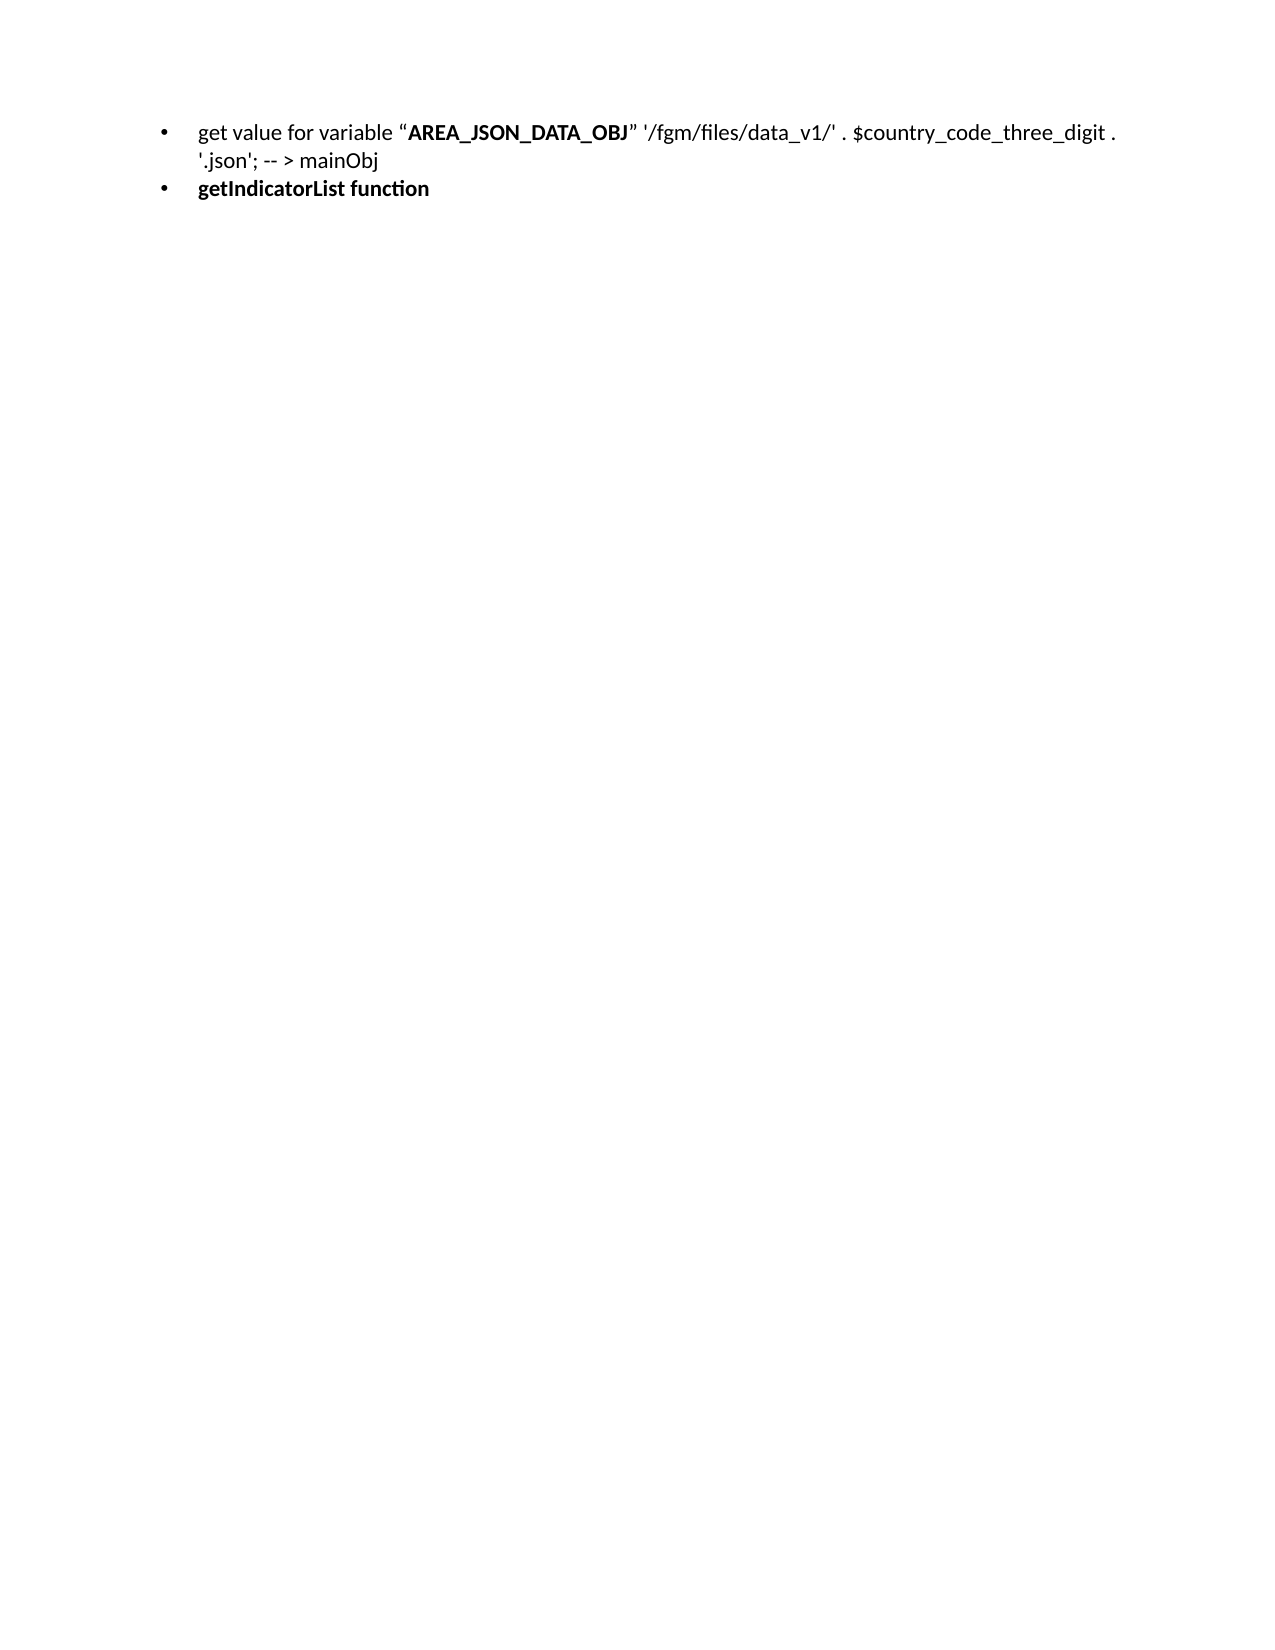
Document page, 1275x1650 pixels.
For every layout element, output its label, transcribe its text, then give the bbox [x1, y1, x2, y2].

list getIndicatorList function [160, 174, 1157, 202]
list get value for variable “AREA_JSON_DATA_OBJ” '/fgm/files/data_v1/' . $country_code_three_digit . '.json'; -- > mainObj [160, 118, 1157, 174]
